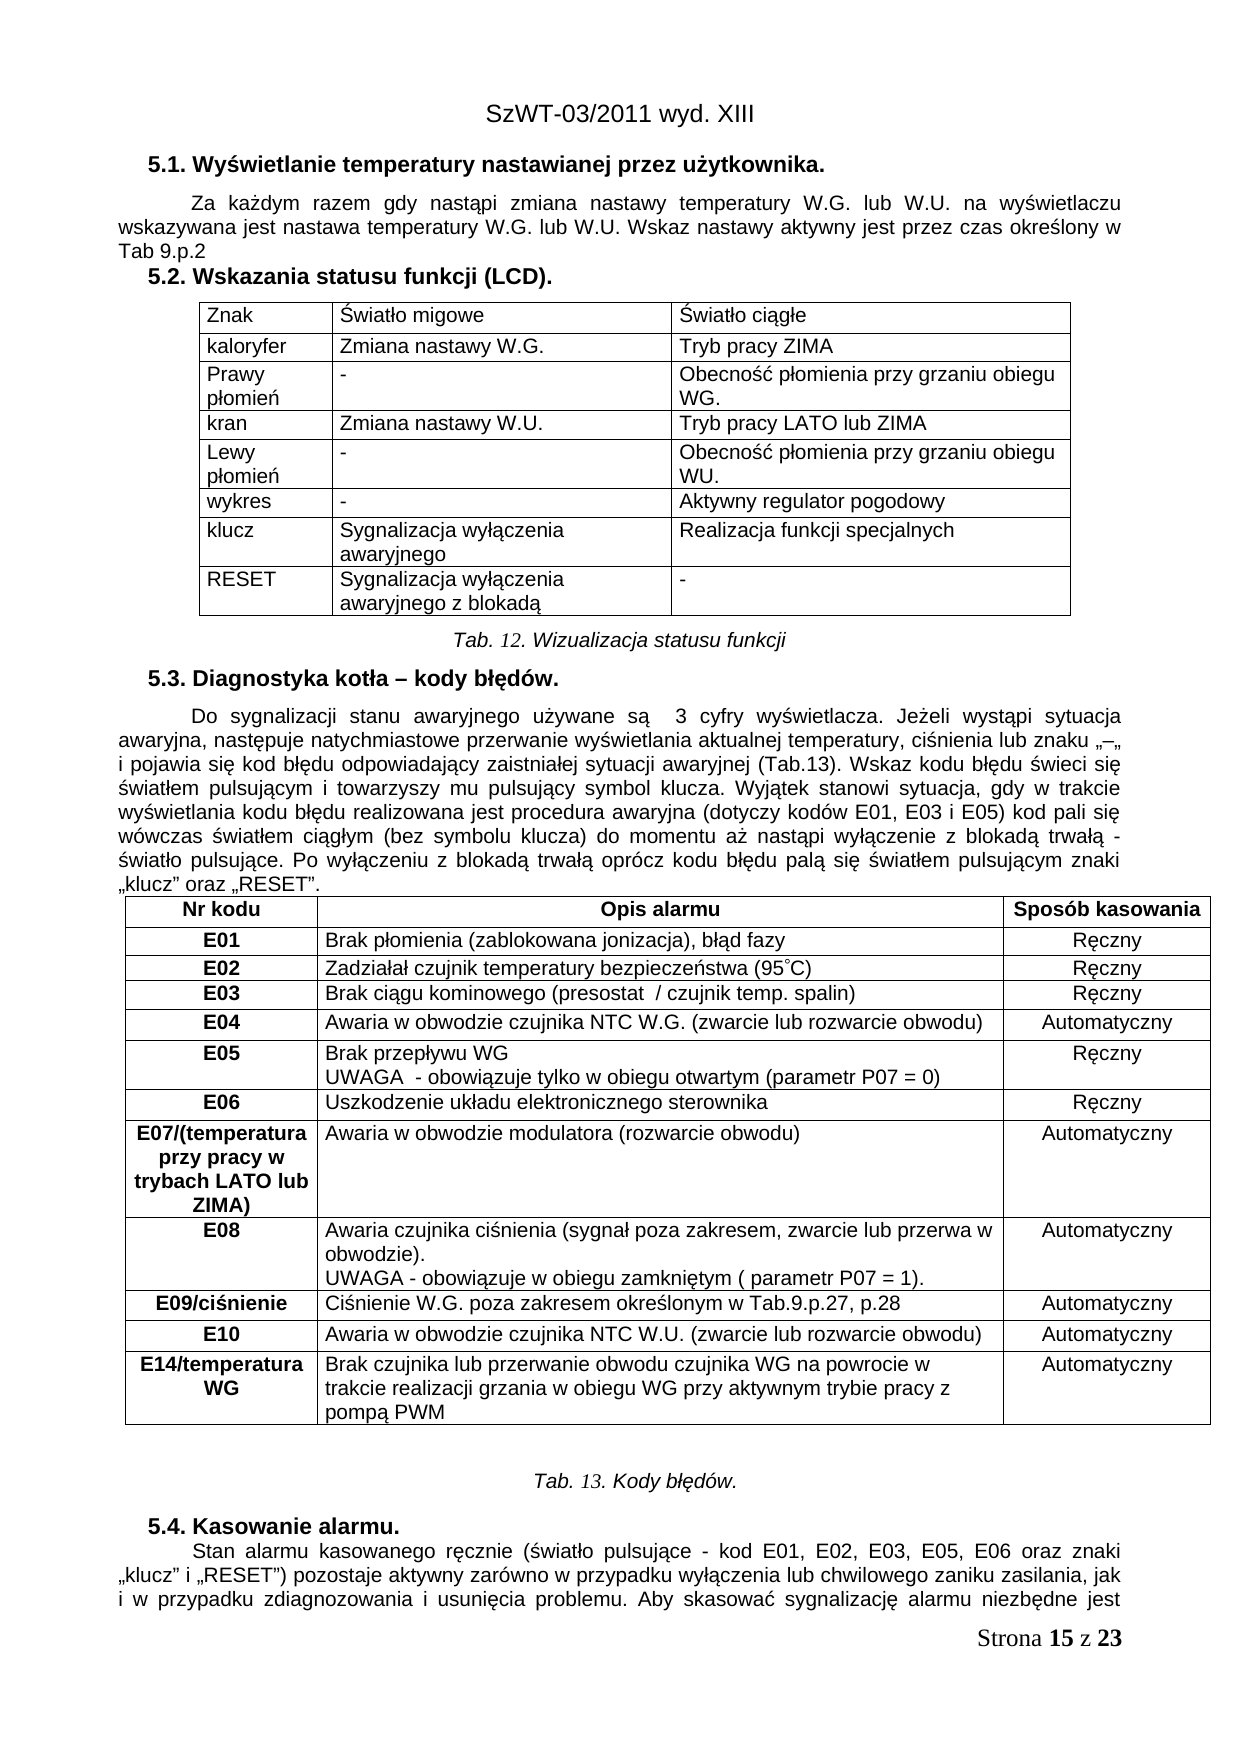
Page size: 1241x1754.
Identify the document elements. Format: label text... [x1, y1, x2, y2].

subtitle 5.3. Diagnostyka kotła – kody błędów. [148, 665, 1122, 691]
table_cell Zmiana nastawy W.U. [333, 411, 671, 439]
table_cell Ręczny [1004, 981, 1210, 1009]
table_cell Brak płomienia (zablokowana jonizacja), błąd fazy [318, 928, 1003, 954]
table_cell E07/(temperatura przy pracy w trybach LATO lub ZIMA) [126, 1121, 317, 1217]
text Za każdym razem gdy nastąpi zmiana nastawy temperatury W.G. lub W.U. na wyświetlaczu wskazywana jest nastawa temperatury W.G. lub W.U. Wskaz nastawy aktywny jest przez czas określony w Tab 9.p.2 [118, 191, 1122, 263]
table_header Światło migowe [333, 303, 671, 333]
table_cell E09/ciśnienie [126, 1291, 317, 1320]
text Stan alarmu kasowanego ręcznie (światło pulsujące - kod E01, E02, E03, E05, E06 oraz znaki „klucz” i „RESET”) pozostaje aktywny zarówno w przypadku wyłączenia lub chwilowego zaniku zasilania, jak i w przypadku zdiagnozowania i usunięcia problemu. Aby skasować sygnalizację alarmu niezbędne jest [118, 1539, 1122, 1611]
table_cell E02 [126, 956, 317, 980]
table_cell kaloryfer [200, 334, 332, 361]
table_header Sposób kasowania [1004, 897, 1210, 927]
table_cell Automatyczny [1004, 1121, 1210, 1217]
table_cell E01 [126, 928, 317, 954]
table_cell Ręczny [1004, 1041, 1210, 1089]
table_header Światło ciągłe [672, 303, 1070, 333]
table_cell Brak czujnika lub przerwanie obwodu czujnika WG na powrocie w trakcie realizacji grzania w obiegu WG przy aktywnym trybie pracy z pompą PWM [318, 1352, 1003, 1424]
table_cell Automatyczny [1004, 1291, 1210, 1320]
table_cell Automatyczny [1004, 1010, 1210, 1040]
table_cell Brak ciągu kominowego (presostat / czujnik temp. spalin) [318, 981, 1003, 1009]
table_cell - [333, 440, 671, 488]
table_cell Prawy płomień [200, 362, 332, 410]
table_cell Sygnalizacja wyłączenia awaryjnego [333, 518, 671, 566]
table_cell Brak przepływu WG UWAGA - obowiązuje tylko w obiegu otwartym (parametr P07 = 0) [318, 1041, 1003, 1089]
table_header Znak [200, 303, 332, 333]
table_cell klucz [200, 518, 332, 566]
table_cell Awaria w obwodzie czujnika NTC W.U. (zwarcie lub rozwarcie obwodu) [318, 1321, 1003, 1351]
table_cell Zmiana nastawy W.G. [333, 334, 671, 361]
table_cell Tryb pracy ZIMA [672, 334, 1070, 361]
table_cell E10 [126, 1321, 317, 1351]
table_cell Ciśnienie W.G. poza zakresem określonym w Tab.9.p.27, p.28 [318, 1291, 1003, 1320]
table_header Tab. 13. Kody błędów. [125, 1449, 1147, 1513]
table_cell Awaria w obwodzie modulatora (rozwarcie obwodu) [318, 1121, 1003, 1217]
table_cell RESET [200, 567, 332, 615]
table_cell E14/temperatura WG [126, 1352, 317, 1424]
table_cell Obecność płomienia przy grzaniu obiegu WG. [672, 362, 1070, 410]
subtitle 5.4. Kasowanie alarmu. [148, 1513, 1122, 1539]
table_header Opis alarmu [318, 897, 1003, 927]
table_header Nr kodu [126, 897, 317, 927]
subtitle 5.2. Wskazania statusu funkcji (LCD). [148, 263, 1122, 289]
table_cell E08 [126, 1218, 317, 1289]
table_cell E06 [126, 1090, 317, 1120]
table_cell wykres [200, 489, 332, 517]
table_cell Automatyczny [1004, 1218, 1210, 1289]
table_cell Realizacja funkcji specjalnych [672, 518, 1070, 566]
table_cell E04 [126, 1010, 317, 1040]
table_cell Aktywny regulator pogodowy [672, 489, 1070, 517]
table_cell Ręczny [1004, 1090, 1210, 1120]
table_cell Automatyczny [1004, 1352, 1210, 1424]
table_cell Awaria w obwodzie czujnika NTC W.G. (zwarcie lub rozwarcie obwodu) [318, 1010, 1003, 1040]
table_cell E03 [126, 981, 317, 1009]
table_cell Obecność płomienia przy grzaniu obiegu WU. [672, 440, 1070, 488]
subtitle 5.1. Wyświetlanie temperatury nastawianej przez użytkownika. [148, 151, 1122, 178]
table_cell Uszkodzenie układu elektronicznego sterownika [318, 1090, 1003, 1120]
table_cell - [333, 489, 671, 517]
text Do sygnalizacji stanu awaryjnego używane są 3 cyfry wyświetlacza. Jeżeli wystąpi sytuacja awaryjna, następuje natychmiastowe przerwanie wyświetlania aktualnej temperatury, ciśnienia lub znaku „–„ i pojawia się kod błędu odpowiadający zaistniałej sytuacji awaryjnej (Tab.13). Wskaz kodu błędu świeci się światłem pulsującym i towarzyszy mu pulsujący symbol klucza. Wyjątek stanowi sytuacja, gdy w trakcie wyświetlania kodu błędu realizowana jest procedura awaryjna (dotyczy kodów E01, E03 i E05) kod pali się wówczas światłem ciągłym (bez symbolu klucza) do momentu aż nastąpi wyłączenie z blokadą trwałą - światło pulsujące. Po wyłączeniu z blokadą trwałą oprócz kodu błędu palą się światłem pulsującym znaki „klucz” oraz „RESET”. [118, 704, 1122, 896]
table_cell E05 [126, 1041, 317, 1089]
table_cell Tryb pracy LATO lub ZIMA [672, 411, 1070, 439]
table_cell Lewy płomień [200, 440, 332, 488]
table_cell Sygnalizacja wyłączenia awaryjnego z blokadą [333, 567, 671, 615]
table_cell - [333, 362, 671, 410]
table_cell kran [200, 411, 332, 439]
text Tab. 12. Wizualizacja statusu funkcji [118, 628, 1122, 652]
table_cell - [672, 567, 1070, 615]
table_cell Automatyczny [1004, 1321, 1210, 1351]
table_cell Zadziałał czujnik temperatury bezpieczeństwa (95C) [318, 956, 1003, 980]
table_cell Ręczny [1004, 956, 1210, 980]
table_cell Awaria czujnika ciśnienia (sygnał poza zakresem, zwarcie lub przerwa w obwodzie). UWAGA - obowiązuje w obiegu zamkniętym ( parametr P07 = 1). [318, 1218, 1003, 1289]
table_cell Ręczny [1004, 928, 1210, 954]
